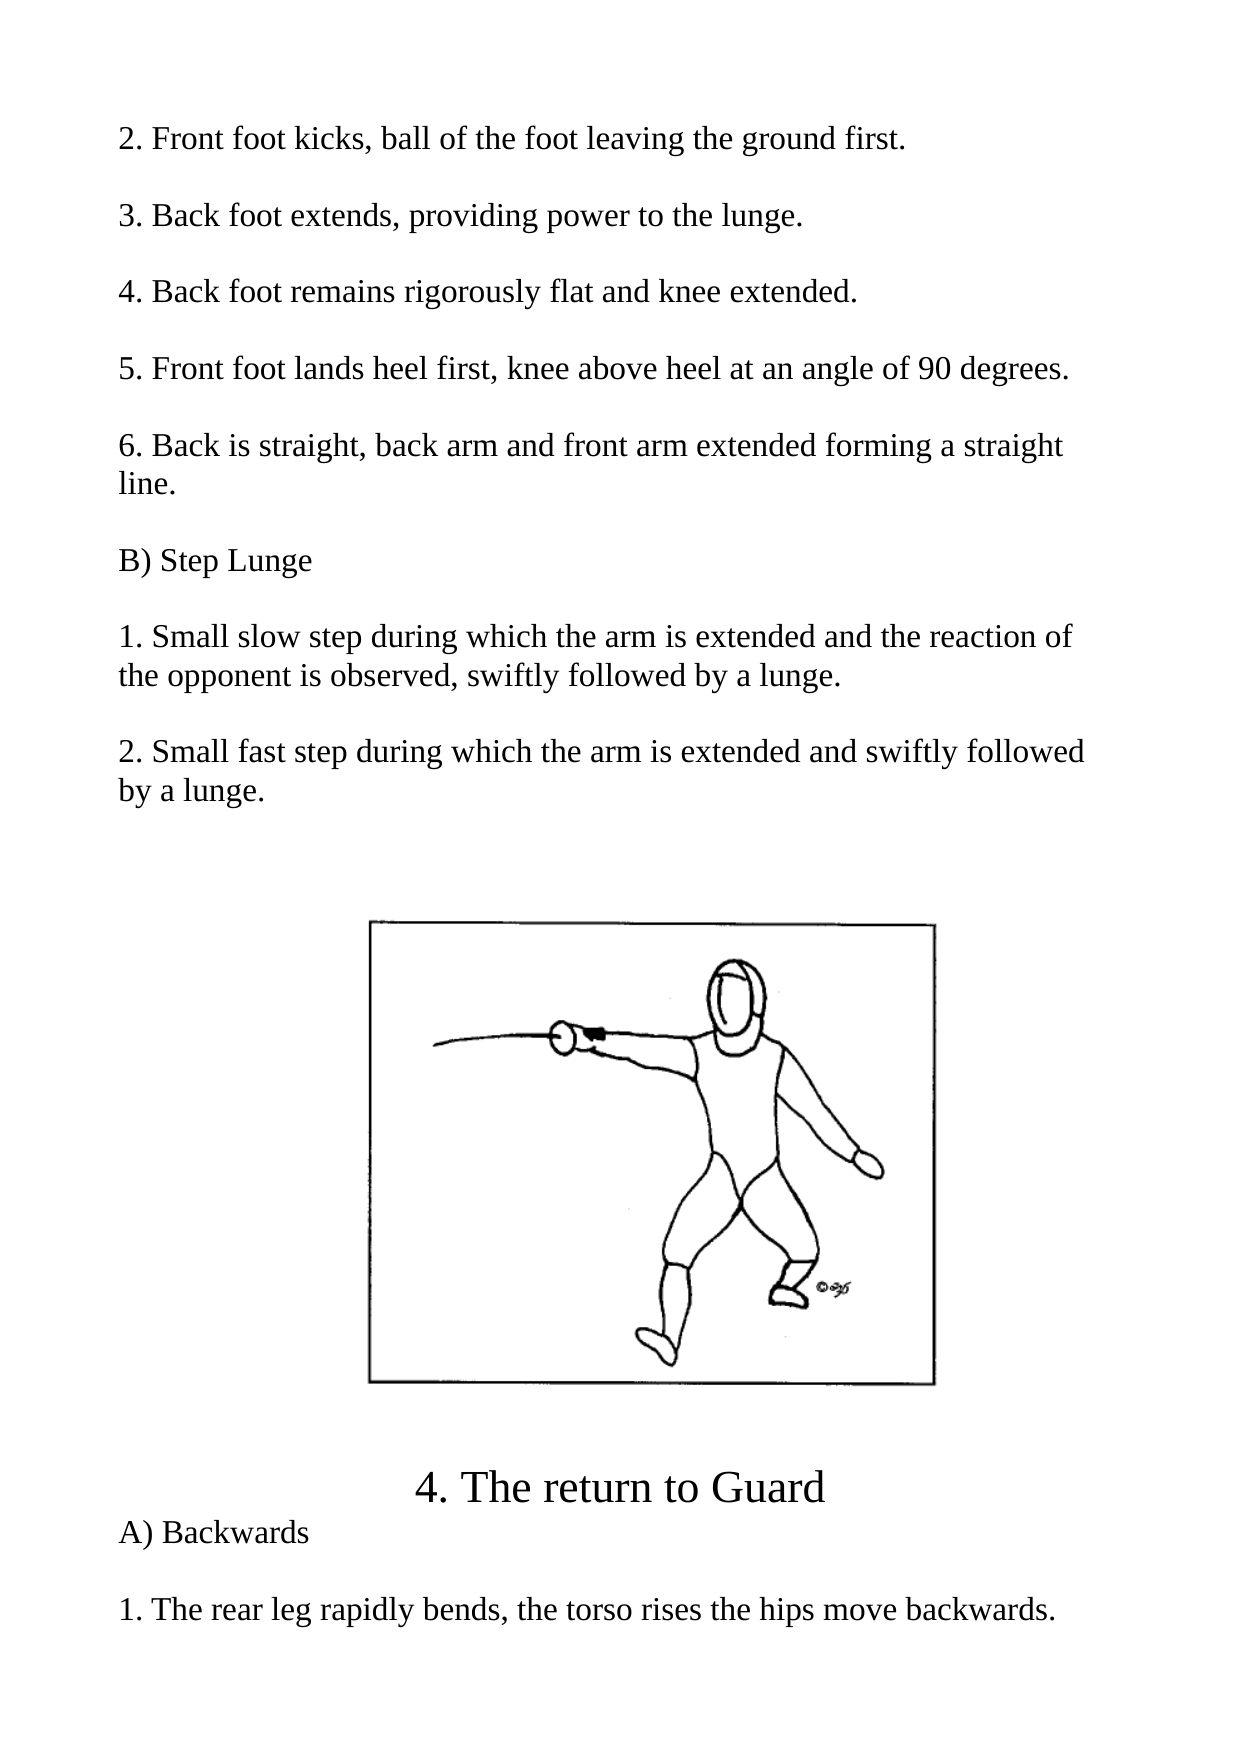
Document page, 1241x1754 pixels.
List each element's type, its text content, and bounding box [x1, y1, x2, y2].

text 5. Front foot lands heel first, knee above heel at an angle of 90 degrees. [118, 348, 1122, 386]
text 1. The rear leg rapidly bends, the torso rises the hips move backwards. [118, 1589, 1122, 1627]
text B) Step Lunge [118, 540, 1122, 578]
text 2. Small fast step during which the arm is extended and swiftly followed by a lunge. [118, 731, 1122, 808]
text 3. Back foot extends, providing power to the lunge. [118, 195, 1122, 233]
picture [339, 895, 959, 1395]
text 2. Front foot kicks, ball of the foot leaving the ground first. [118, 118, 1122, 156]
text A) Backwards [118, 1512, 1122, 1551]
text 4. The return to Guard [118, 1460, 1122, 1512]
text 1. Small slow step during which the arm is extended and the reaction of the opponent is observed, swiftly followed by a lunge. [118, 616, 1122, 693]
text 4. Back foot remains rigorously flat and knee extended. [118, 271, 1122, 310]
text 6. Back is straight, back arm and front arm extended forming a straight line. [118, 425, 1122, 501]
